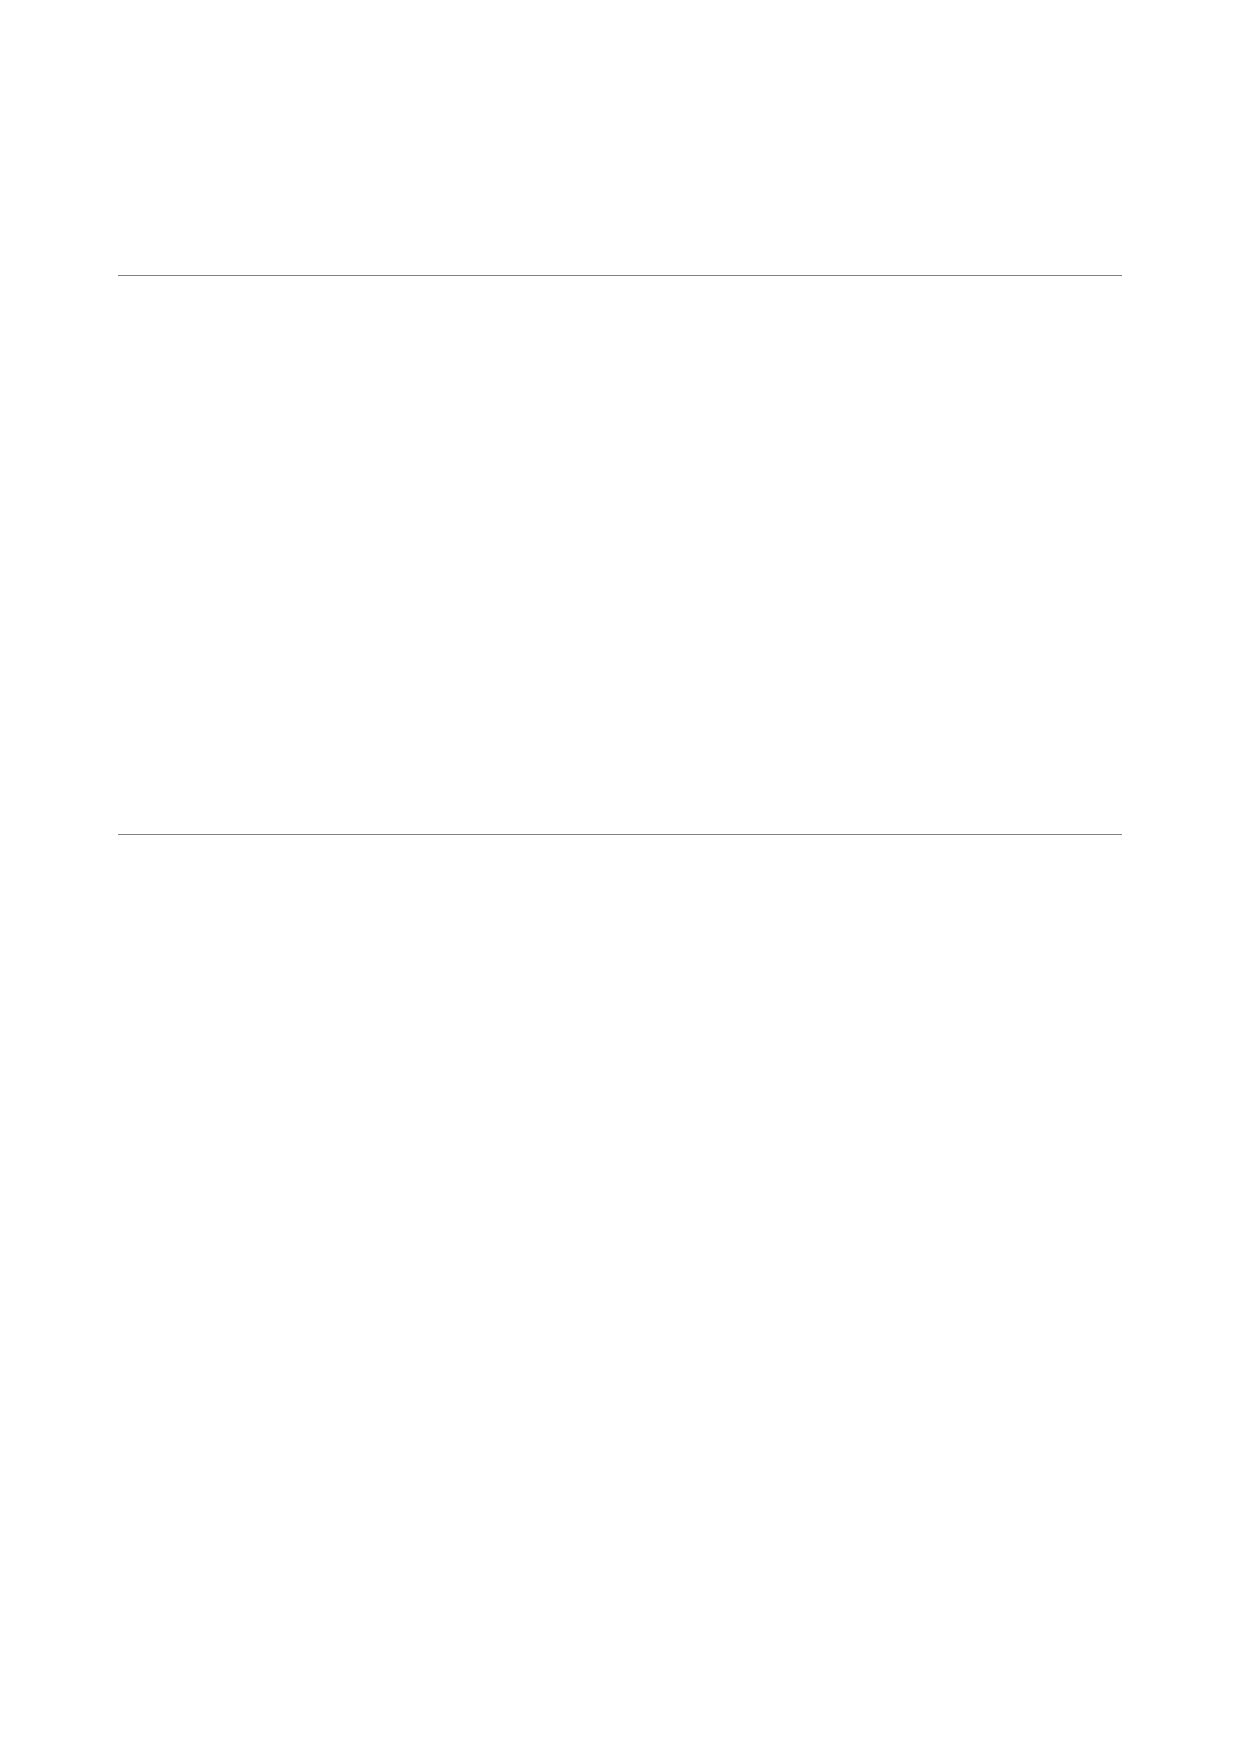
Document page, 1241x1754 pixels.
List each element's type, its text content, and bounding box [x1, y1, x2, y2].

text new Date().getFullYear() [118, 429, 1122, 453]
text или [118, 1516, 1122, 1544]
text d.getFullYear() [118, 553, 1122, 577]
text sayHi() { [118, 988, 1122, 1011]
text function makeClass() { [118, 940, 1122, 964]
text const User = makeClass() [118, 1129, 1122, 1153]
subtitle Короткий ответ [118, 675, 1122, 718]
subtitle Супер-короткое правило 🧠 [118, 118, 1122, 161]
text console.log(User) [118, 1153, 1122, 1177]
text } [118, 1059, 1122, 1082]
text Нужен один раз → без переменной Нужен потом → в переменную [177, 174, 1063, 231]
text или [118, 482, 1122, 511]
text const d = new Date() [118, 530, 1122, 553]
subtitle Мини-проверка [118, 326, 1122, 369]
subtitle Разберём на примере [118, 885, 1122, 928]
text Что лучше? [118, 381, 1122, 410]
text В браузере обычно будет что-то вроде: [118, 1267, 1122, 1296]
subtitle Что ты увидишь в консоли [118, 1221, 1122, 1254]
text } [118, 1082, 1122, 1106]
text ƒ class { … } [118, 1463, 1122, 1486]
text При return class {...} в консоль приходит САМ КЛАСС (функция-конструктор), а не объект [177, 731, 1063, 790]
text sayHi() { … } [118, 1338, 1122, 1362]
text console.log("hi") [118, 1011, 1122, 1035]
text или [118, 1415, 1122, 1444]
text Ответ: первое, потому что объект нужен один раз. [118, 607, 1122, 635]
text [class Anonymous] [118, 1563, 1122, 1587]
text return class { [118, 964, 1122, 988]
text class { [118, 1314, 1122, 1338]
text } [118, 1362, 1122, 1386]
text } [118, 1035, 1122, 1059]
